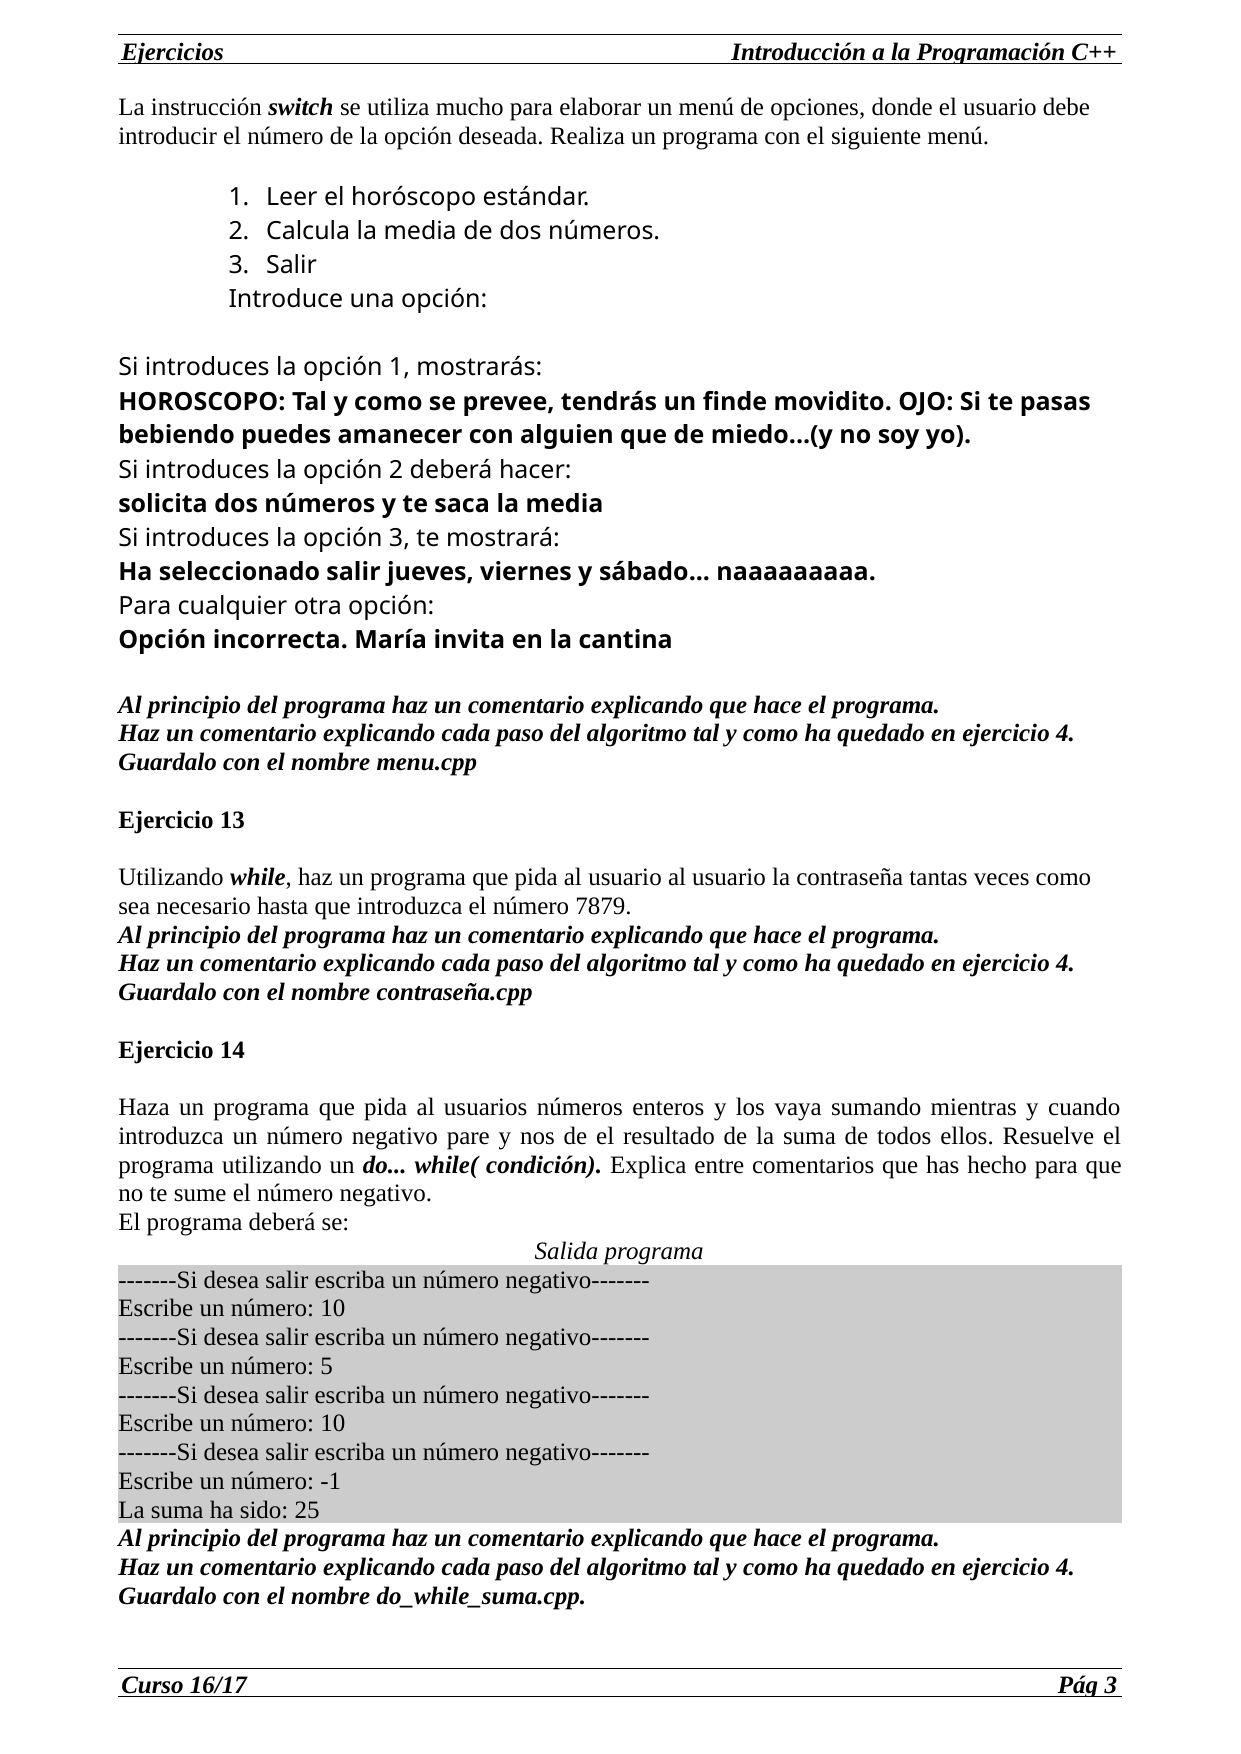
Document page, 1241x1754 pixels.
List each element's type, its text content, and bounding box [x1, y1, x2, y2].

text Ha seleccionado salir jueves, viernes y sábado... naaaaaaaaa. [118, 553, 1122, 587]
text La suma ha sido: 25 [118, 1495, 1122, 1523]
text Guardalo con el nombre menu.cpp [118, 747, 1122, 776]
text Guardalo con el nombre contraseña.cpp [118, 977, 1122, 1006]
text Escribe un número: 10 [118, 1408, 1122, 1437]
text -------Si desea salir escriba un número negativo------- [118, 1437, 1122, 1466]
text Al principio del programa haz un comentario explicando que hace el programa. [118, 1523, 1122, 1552]
text La instrucción switch se utiliza mucho para elaborar un menú de opciones, donde el usuario debe introducir el número de la opción deseada. Realiza un programa con el siguiente menú. [118, 92, 1122, 150]
text Haza un programa que pida al usuarios números enteros y los vaya sumando mientras y cuando introduzca un número negativo pare y nos de el resultado de la suma de todos ellos. Resuelve el programa utilizando un do... while( condición). Explica entre comentarios que has hecho para que no te sume el número negativo. [118, 1092, 1122, 1207]
text Haz un comentario explicando cada paso del algoritmo tal y como ha quedado en ejercicio 4. [118, 718, 1122, 747]
text -------Si desea salir escriba un número negativo------- [118, 1265, 1122, 1293]
text -------Si desea salir escriba un número negativo------- [118, 1322, 1122, 1351]
text Escribe un número: 10 [118, 1293, 1122, 1322]
list Salir [228, 247, 1122, 281]
text Escribe un número: -1 [118, 1466, 1122, 1495]
list Leer el horóscopo estándar. [228, 179, 1122, 213]
text Para cualquier otra opción: [118, 587, 1122, 622]
text Escribe un número: 5 [118, 1351, 1122, 1380]
text Haz un comentario explicando cada paso del algoritmo tal y como ha quedado en ejercicio 4. [118, 1552, 1122, 1581]
text Si introduces la opción 1, mostrarás: [118, 349, 1122, 383]
text El programa deberá se: [118, 1207, 1122, 1236]
text Salida programa [118, 1236, 1122, 1265]
text Si introduces la opción 3, te mostrará: [118, 519, 1122, 553]
text Si introduces la opción 2 deberá hacer: [118, 451, 1122, 485]
text Haz un comentario explicando cada paso del algoritmo tal y como ha quedado en ejercicio 4. [118, 948, 1122, 977]
list Calcula la media de dos números. [228, 213, 1122, 247]
text Utilizando while, haz un programa que pida al usuario al usuario la contraseña tantas veces como sea necesario hasta que introduzca el número 7879. [118, 862, 1122, 920]
text Guardalo con el nombre do_while_suma.cpp. [118, 1581, 1122, 1610]
text Introduce una opción: [228, 281, 1122, 315]
text Al principio del programa haz un comentario explicando que hace el programa. [118, 920, 1122, 948]
text -------Si desea salir escriba un número negativo------- [118, 1380, 1122, 1408]
text Al principio del programa haz un comentario explicando que hace el programa. [118, 690, 1122, 718]
text HOROSCOPO: Tal y como se prevee, tendrás un finde movidito. OJO: Si te pasas bebiendo puedes amanecer con alguien que de miedo...(y no soy yo). [118, 383, 1122, 451]
text Ejercicio 14 [118, 1035, 1122, 1063]
text Ejercicio 13 [118, 805, 1122, 833]
text Opción incorrecta. María invita en la cantina [118, 622, 1122, 656]
text solicita dos números y te saca la media [118, 485, 1122, 519]
